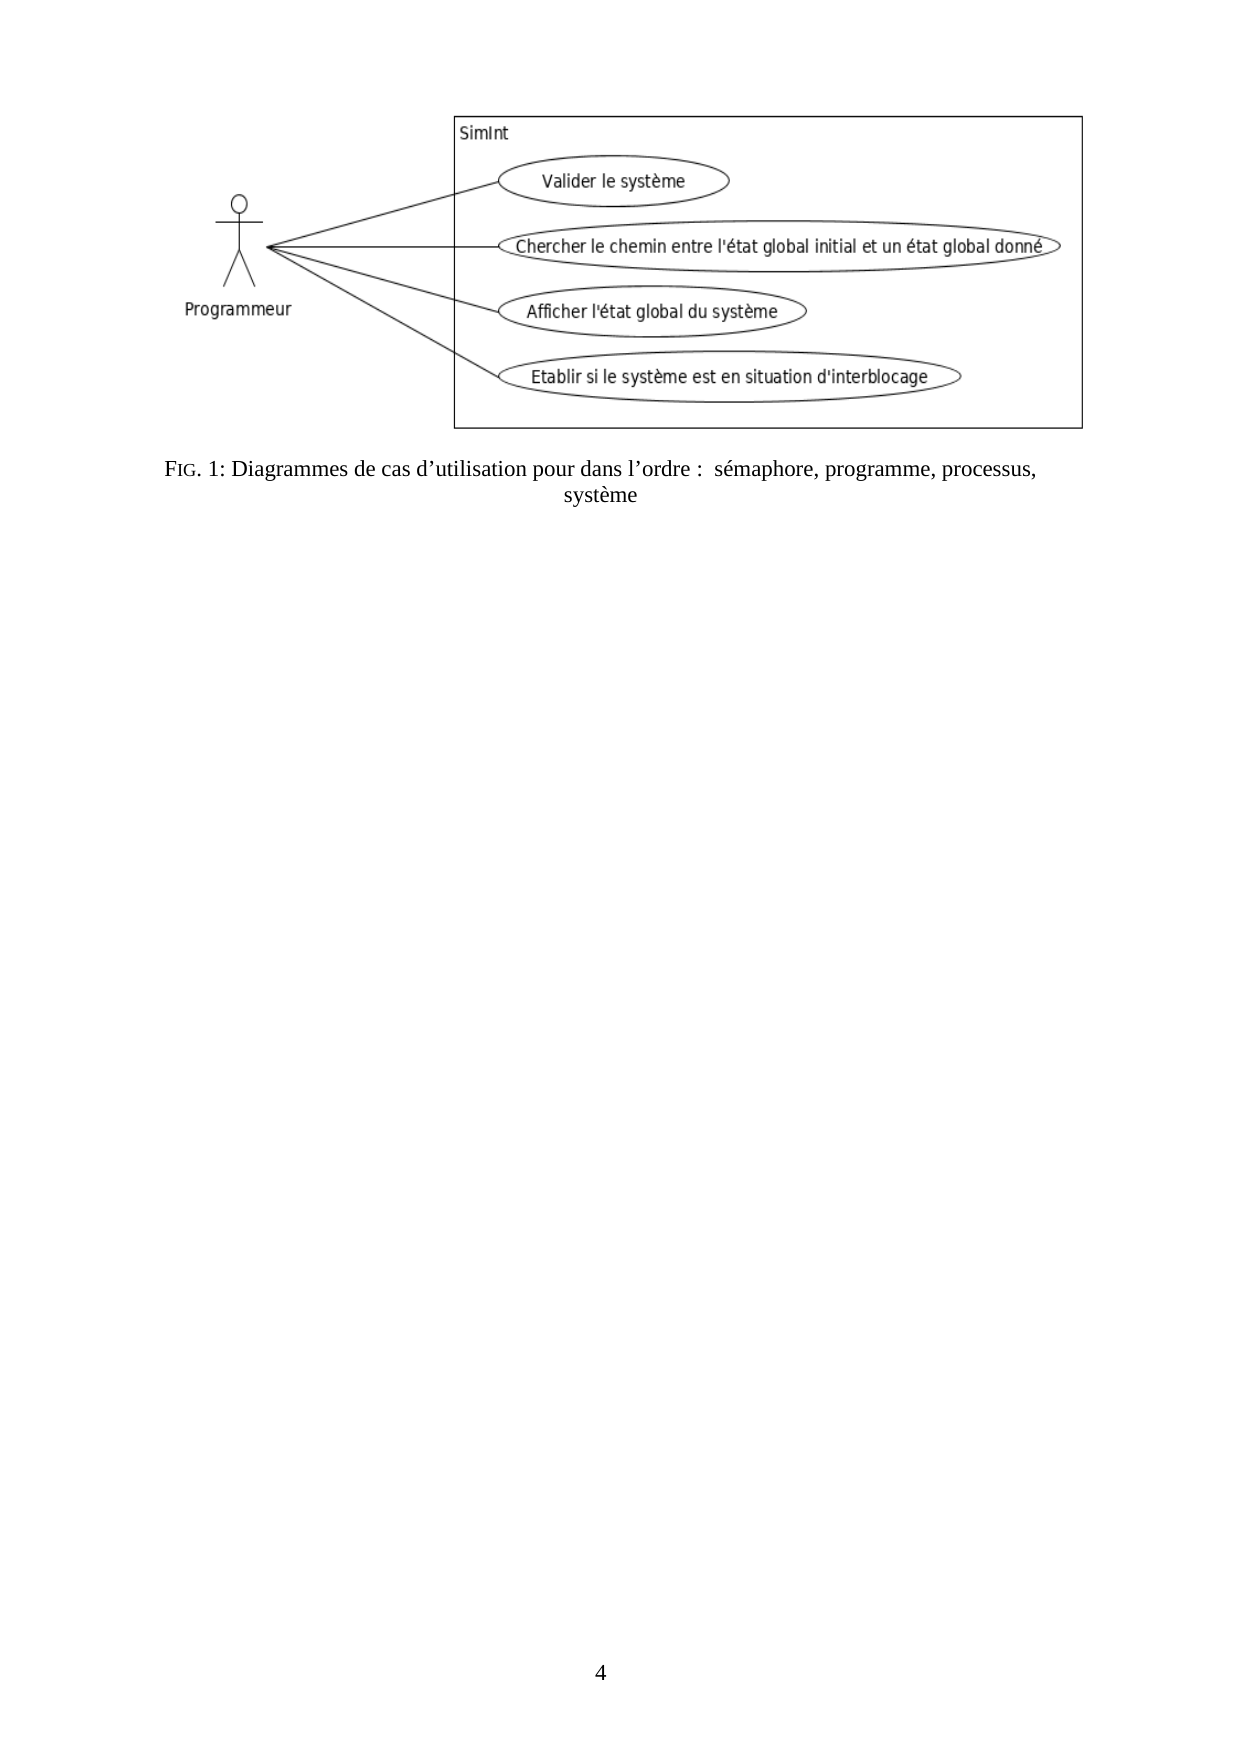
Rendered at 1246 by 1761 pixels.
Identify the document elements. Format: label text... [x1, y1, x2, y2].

picture [156, 91, 1105, 455]
text Fig. 1: Diagrammes de cas d’utilisation pour dans l’ordre : sémaphore, programme, processus, système [126, 170, 1075, 507]
